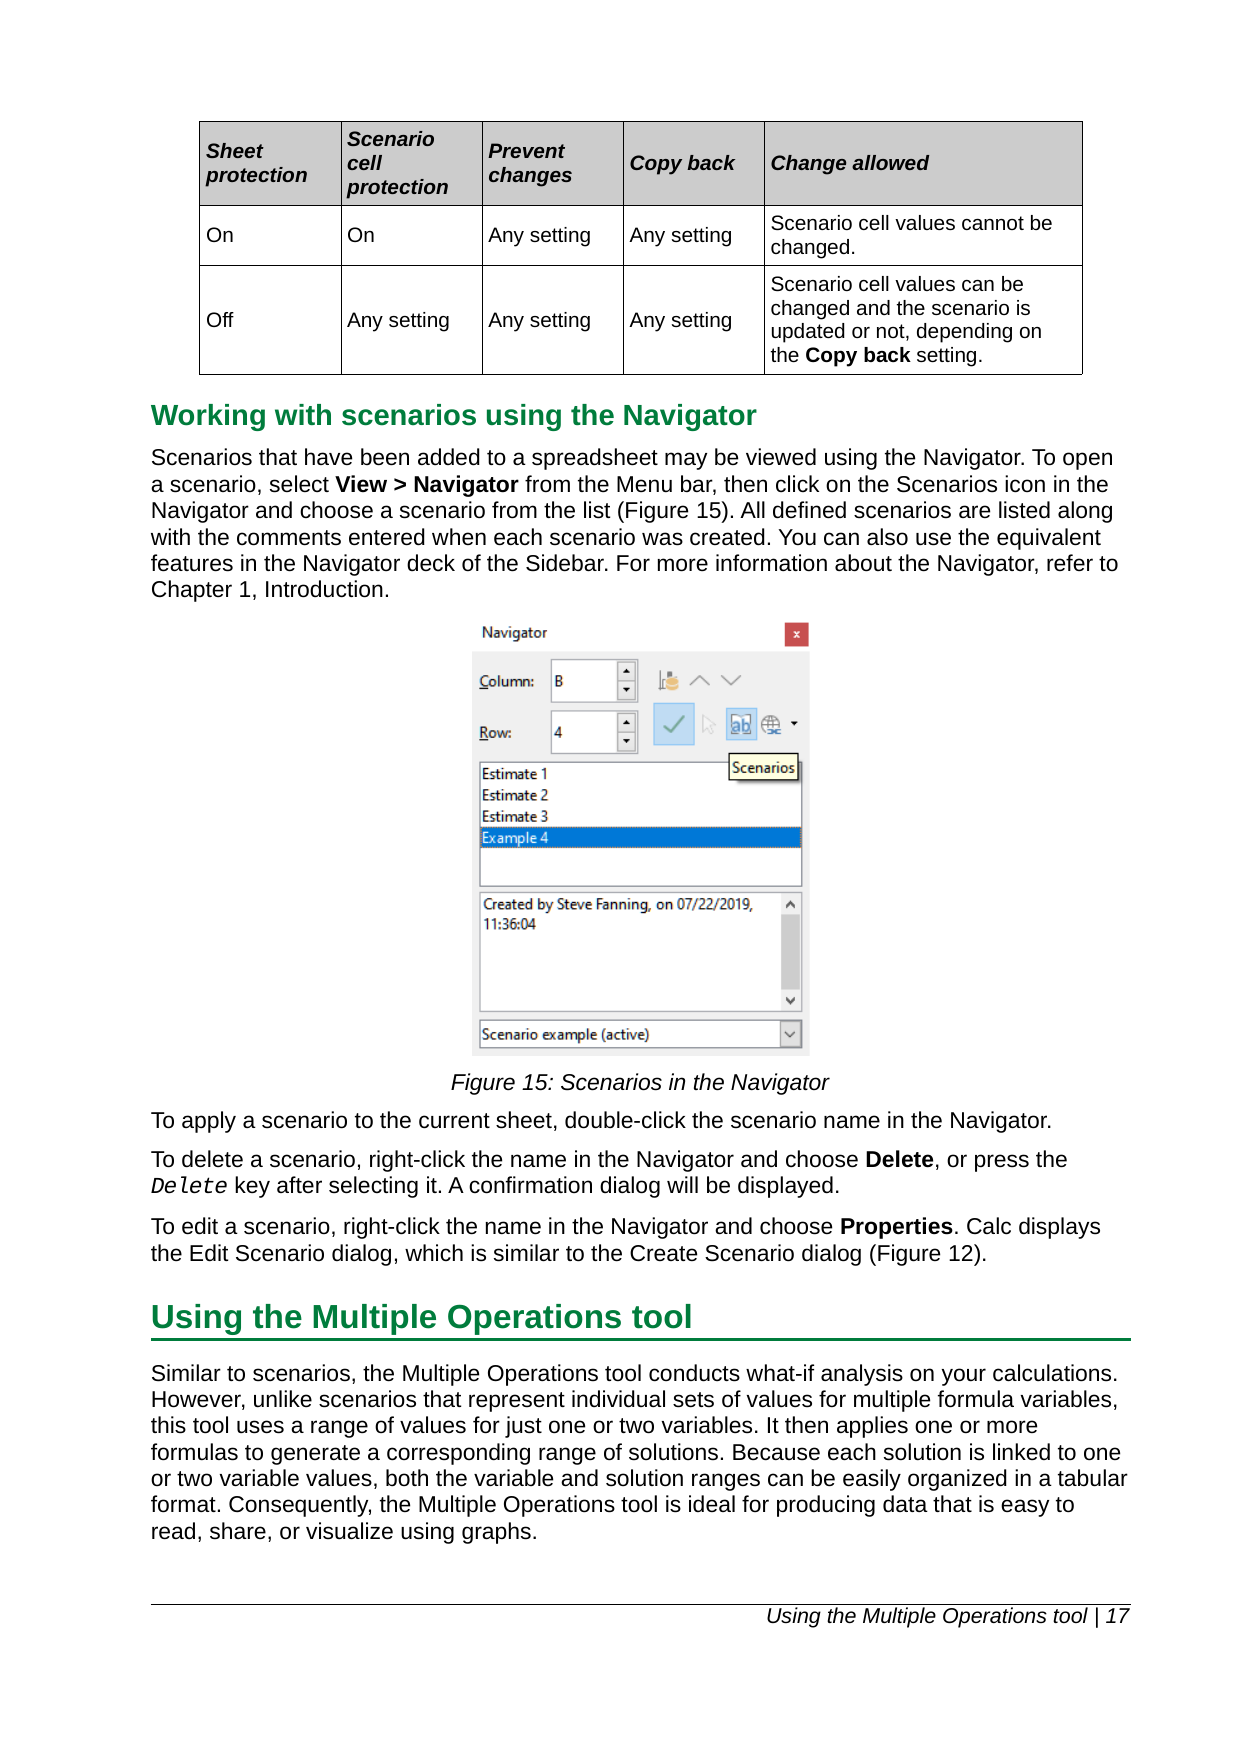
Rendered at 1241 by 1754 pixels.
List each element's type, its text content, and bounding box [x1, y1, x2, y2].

subtitle Working with scenarios using the Navigator [151, 398, 1131, 432]
text Similar to scenarios, the Multiple Operations tool conducts what-if analysis on your calculations. However, unlike scenarios that represent individual sets of values for multiple formula variables, this tool uses a range of values for just one or two variables. It then applies one or more formulas to generate a corresponding range of solutions. Because each solution is linked to one or two variable values, both the variable and solution ranges can be easily organized in a tabular format. Consequently, the Multiple Operations tool is ideal for producing data that is easy to read, share, or visualize using graphs. [151, 1359, 1131, 1544]
table_cell On [200, 206, 341, 265]
table_cell Off [200, 266, 341, 373]
table_header Change allowed [765, 122, 1082, 205]
table_cell Any setting [483, 266, 623, 373]
table_cell Any setting [342, 266, 482, 373]
table_header Scenario cell protection [342, 122, 482, 205]
text Scenarios that have been added to a spreadsheet may be viewed using the Navigator. To open a scenario, select View > Navigator from the Menu bar, then click on the Scenarios icon in the Navigator and choose a scenario from the list (Figure 15). All defined scenarios are listed along with the comments entered when each scenario was created. You can also use the equivalent features in the Navigator deck of the Sidebar. For more information about the Navigator, refer to Chapter 1, Introduction. [151, 444, 1131, 602]
table_cell Any setting [624, 266, 764, 373]
text To delete a scenario, right-click the name in the Navigator and choose Delete, or press the Delete key after selecting it. A confirmation dialog will be displayed. [151, 1146, 1131, 1201]
table_cell Scenario cell values cannot be changed. [765, 206, 1082, 265]
table_cell On [342, 206, 482, 265]
text Figure 15: Scenarios in the Navigator [450, 1068, 831, 1095]
table_cell Any setting [624, 206, 764, 265]
table_cell Scenario cell values can be changed and the scenario is updated or not, depending on the Copy back setting. [765, 266, 1082, 373]
picture [472, 615, 810, 1056]
text To apply a scenario to the current sheet, double-click the scenario name in the Navigator. [151, 1107, 1131, 1133]
subtitle Using the Multiple Operations tool [151, 1297, 1131, 1338]
text To edit a scenario, right-click the name in the Navigator and choose Properties. Calc displays the Edit Scenario dialog, which is similar to the Create Scenario dialog (Figure 12). [151, 1213, 1131, 1266]
table_header Copy back [624, 122, 764, 205]
table_header Prevent changes [483, 122, 623, 205]
table_header Sheet protection [200, 122, 341, 205]
table_cell Any setting [483, 206, 623, 265]
